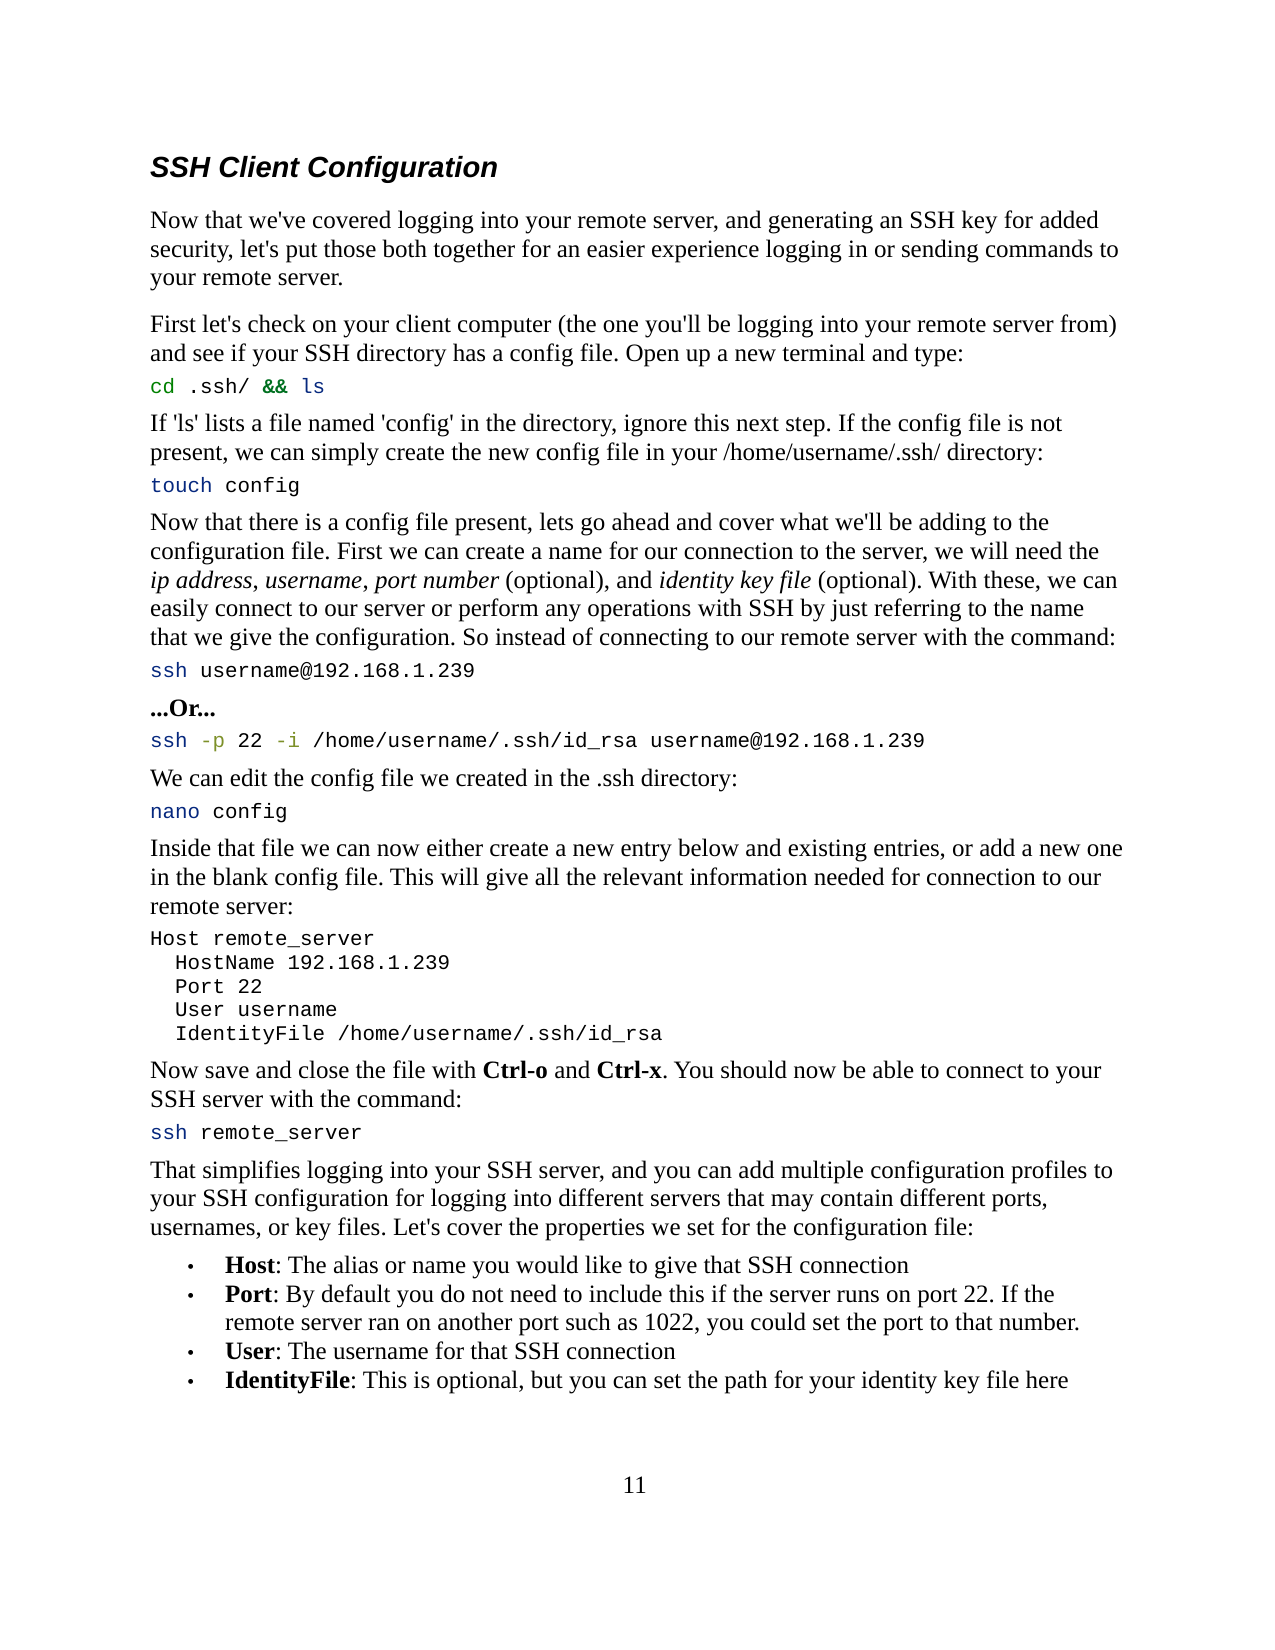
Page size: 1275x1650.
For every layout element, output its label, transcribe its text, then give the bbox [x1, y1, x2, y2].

text ssh username@192.168.1.239 [150, 660, 1125, 684]
text That simplifies logging into your SSH server, and you can add multiple configuration profiles to your SSH configuration for logging into different servers that may contain different ports, usernames, or key files. Let's cover the properties we set for the configuration file: [150, 1155, 1125, 1241]
text IdentityFile /home/username/.ssh/id_rsa [150, 1023, 1125, 1047]
text First let's check on your client computer (the one you'll be logging into your remote server from) and see if your SSH directory has a config file. Open up a new terminal and type: [150, 309, 1125, 367]
text ssh remote_server [150, 1122, 1125, 1146]
text ...Or... [150, 693, 1125, 721]
text Host remote_server [150, 928, 1125, 952]
text Now that there is a config file present, lets go ahead and cover what we'll be adding to the configuration file. First we can create a name for our connection to the server, we will need the ip address, username, port number (optional), and identity key file (optional). With these, we can easily connect to our server or perform any operations with SSH by just referring to the name that we give the configuration. So instead of connecting to our remote server with the command: [150, 507, 1125, 651]
text cd .ssh/ && ls [150, 376, 1125, 399]
text nano config [150, 801, 1125, 824]
text Inside that file we can now either create a new entry below and existing entries, or add a new one in the blank config file. This will give all the relevant information needed for connection to our remote server: [150, 833, 1125, 919]
text We can edit the config file we created in the .ssh directory: [150, 763, 1125, 792]
list User: The username for that SSH connection [187, 1336, 1125, 1365]
subtitle SSH Client Configuration [150, 150, 1125, 183]
list Host: The alias or name you would like to give that SSH connection [187, 1250, 1125, 1279]
text touch config [150, 475, 1125, 498]
text Port 22 [150, 976, 1125, 999]
text ssh -p 22 -i /home/username/.ssh/id_rsa username@192.168.1.239 [150, 730, 1125, 754]
text Now that we've covered logging into your remote server, and generating an SSH key for added security, let's put those both together for an easier experience logging in or sending commands to your remote server. [150, 205, 1125, 291]
text User username [150, 999, 1125, 1023]
text HostName 192.168.1.239 [150, 952, 1125, 976]
text Now save and close the file with Ctrl-o and Ctrl-x. You should now be able to connect to your SSH server with the command: [150, 1056, 1125, 1113]
text If 'ls' lists a file named 'config' in the directory, ignore this next step. If the config file is not present, we can simply create the new config file in your /home/username/.ssh/ directory: [150, 408, 1125, 466]
list Port: By default you do not need to include this if the server runs on port 22. If the remote server ran on another port such as 1022, you could set the port to that number. [187, 1279, 1125, 1336]
list IdentityFile: This is optional, but you can set the path for your identity key file here [187, 1365, 1125, 1394]
